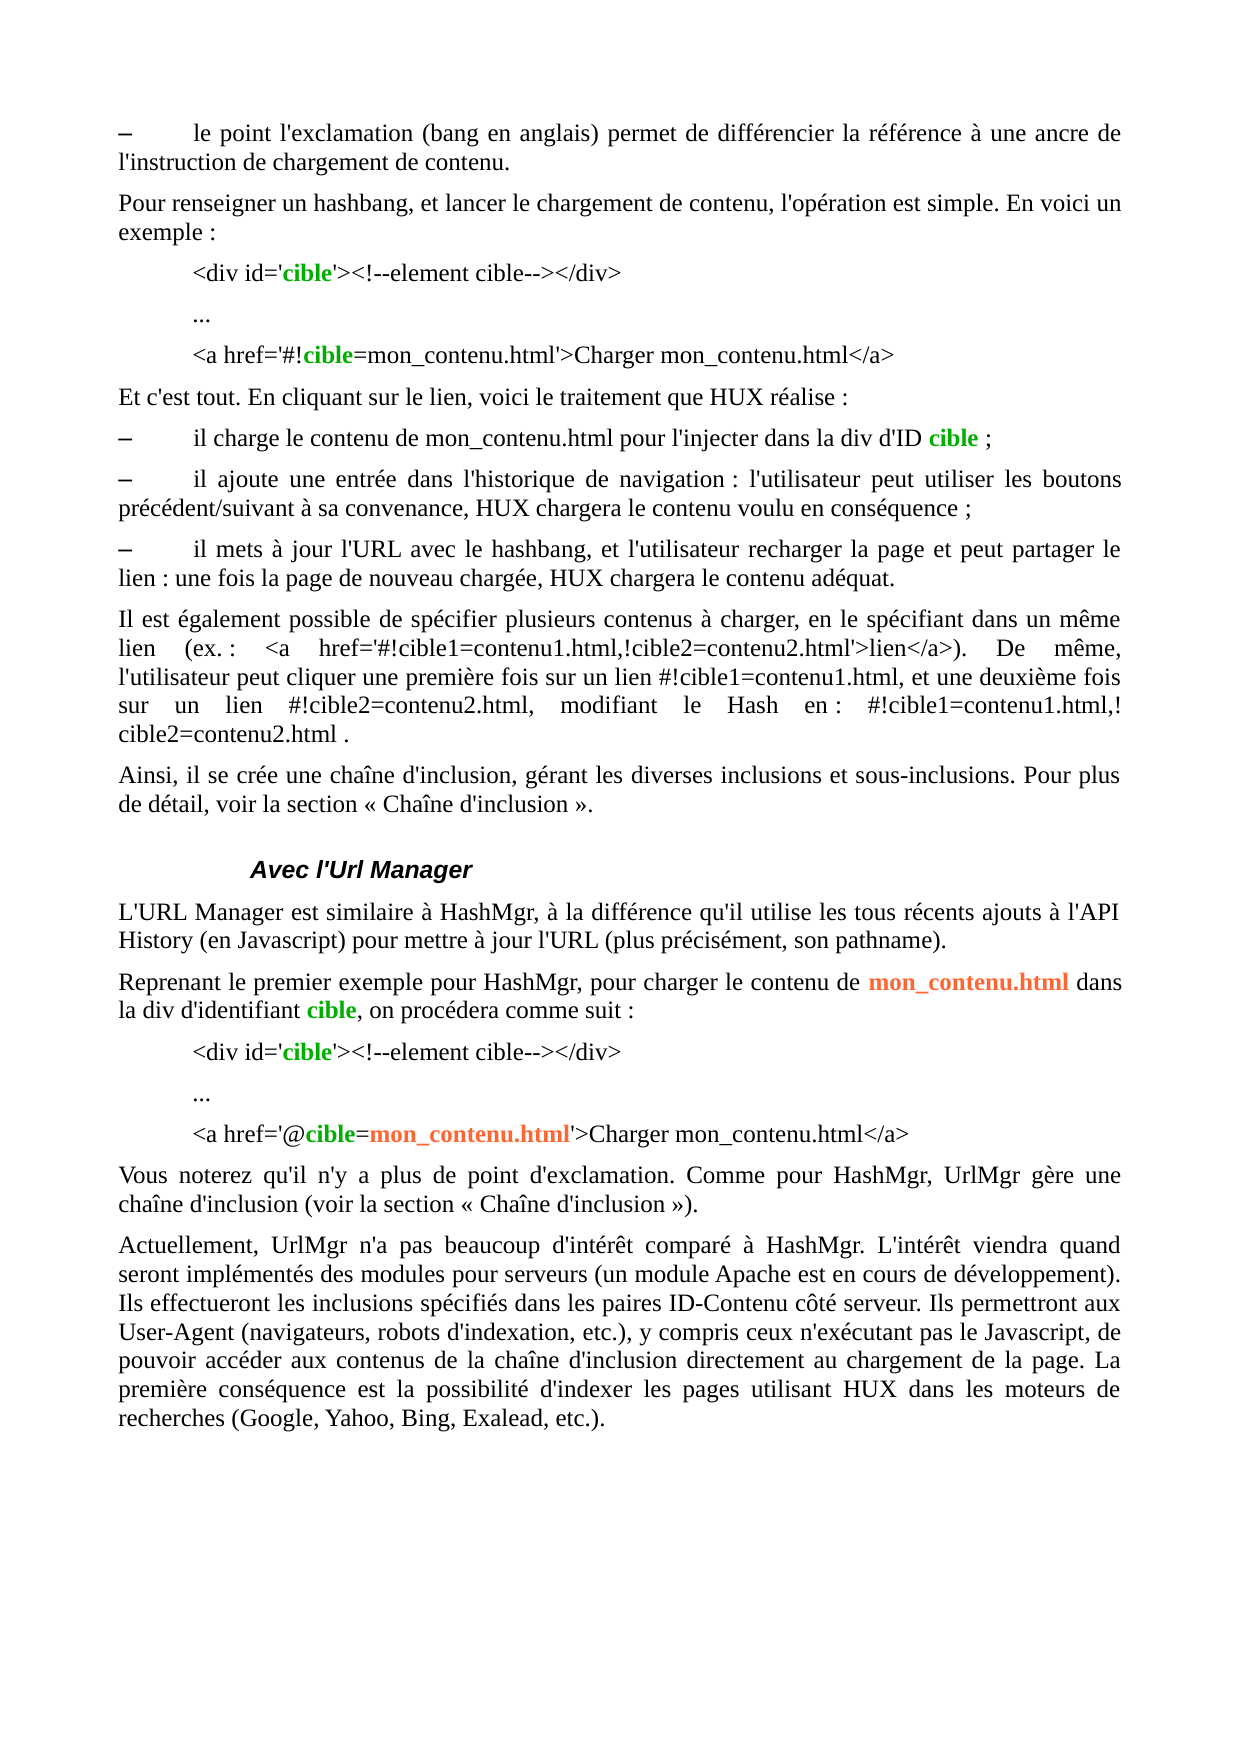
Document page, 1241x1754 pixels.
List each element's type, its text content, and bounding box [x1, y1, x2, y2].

text Ainsi, il se crée une chaîne d'inclusion, gérant les diverses inclusions et sous-inclusions. Pour plus de détail, voir la section « Chaîne d'inclusion ». [118, 761, 1122, 818]
list il charge le contenu de mon_contenu.html pour l'injecter dans la div d'ID cible ; [118, 423, 1122, 452]
text L'URL Manager est similaire à HashMgr, à la différence qu'il utilise les tous récents ajouts à l'API History (en Javascript) pour mettre à jour l'URL (plus précisément, son pathname). [118, 897, 1122, 954]
text ... [192, 299, 1122, 328]
subtitle Avec l'Url Manager [250, 856, 1122, 884]
text Et c'est tout. En cliquant sur le lien, voici le traitement que HUX réalise : [118, 382, 1122, 411]
text <a href='#!cible=mon_contenu.html'>Charger mon_contenu.html</a> [192, 341, 1122, 369]
text Pour renseigner un hashbang, et lancer le chargement de contenu, l'opération est simple. En voici un exemple : [118, 188, 1122, 246]
list le point l'exclamation (bang en anglais) permet de différencier la référence à une ancre de l'instruction de chargement de contenu. [118, 118, 1122, 176]
text Il est également possible de spécifier plusieurs contenus à charger, en le spécifiant dans un même lien (ex. : <a href='#!cible1=contenu1.html,!cible2=contenu2.html'>lien</a>). De même, l'utilisateur peut cliquer une première fois sur un lien #!cible1=contenu1.html, et une deuxième fois sur un lien #!cible2=contenu2.html, modifiant le Hash en : #!cible1=contenu1.html,!cible2=contenu2.html . [118, 604, 1122, 748]
text <div id='cible'><!--element cible--></div> [192, 258, 1122, 287]
text <a href='@cible=mon_contenu.html'>Charger mon_contenu.html</a> [192, 1119, 1122, 1148]
list il mets à jour l'URL avec le hashbang, et l'utilisateur recharger la page et peut partager le lien : une fois la page de nouveau chargée, HUX chargera le contenu adéquat. [118, 534, 1122, 592]
text Vous noterez qu'il n'y a plus de point d'exclamation. Comme pour HashMgr, UrlMgr gère une chaîne d'inclusion (voir la section « Chaîne d'inclusion »). [118, 1160, 1122, 1218]
text <div id='cible'><!--element cible--></div> [192, 1037, 1122, 1065]
text Reprenant le premier exemple pour HashMgr, pour charger le contenu de mon_contenu.html dans la div d'identifiant cible, on procédera comme suit : [118, 967, 1122, 1024]
text Actuellement, UrlMgr n'a pas beaucoup d'intérêt comparé à HashMgr. L'intérêt viendra quand seront implémentés des modules pour serveurs (un module Apache est en cours de développement). Ils effectueront les inclusions spécifiés dans les paires ID-Contenu côté serveur. Ils permettront aux User-Agent (navigateurs, robots d'indexation, etc.), y compris ceux n'exécutant pas le Javascript, de pouvoir accéder aux contenus de la chaîne d'inclusion directement au chargement de la page. La première conséquence est la possibilité d'indexer les pages utilisant HUX dans les moteurs de recherches (Google, Yahoo, Bing, Exalead, etc.). [118, 1230, 1122, 1432]
list il ajoute une entrée dans l'historique de navigation : l'utilisateur peut utiliser les boutons précédent/suivant à sa convenance, HUX chargera le contenu voulu en conséquence ; [118, 464, 1122, 522]
text ... [192, 1078, 1122, 1107]
